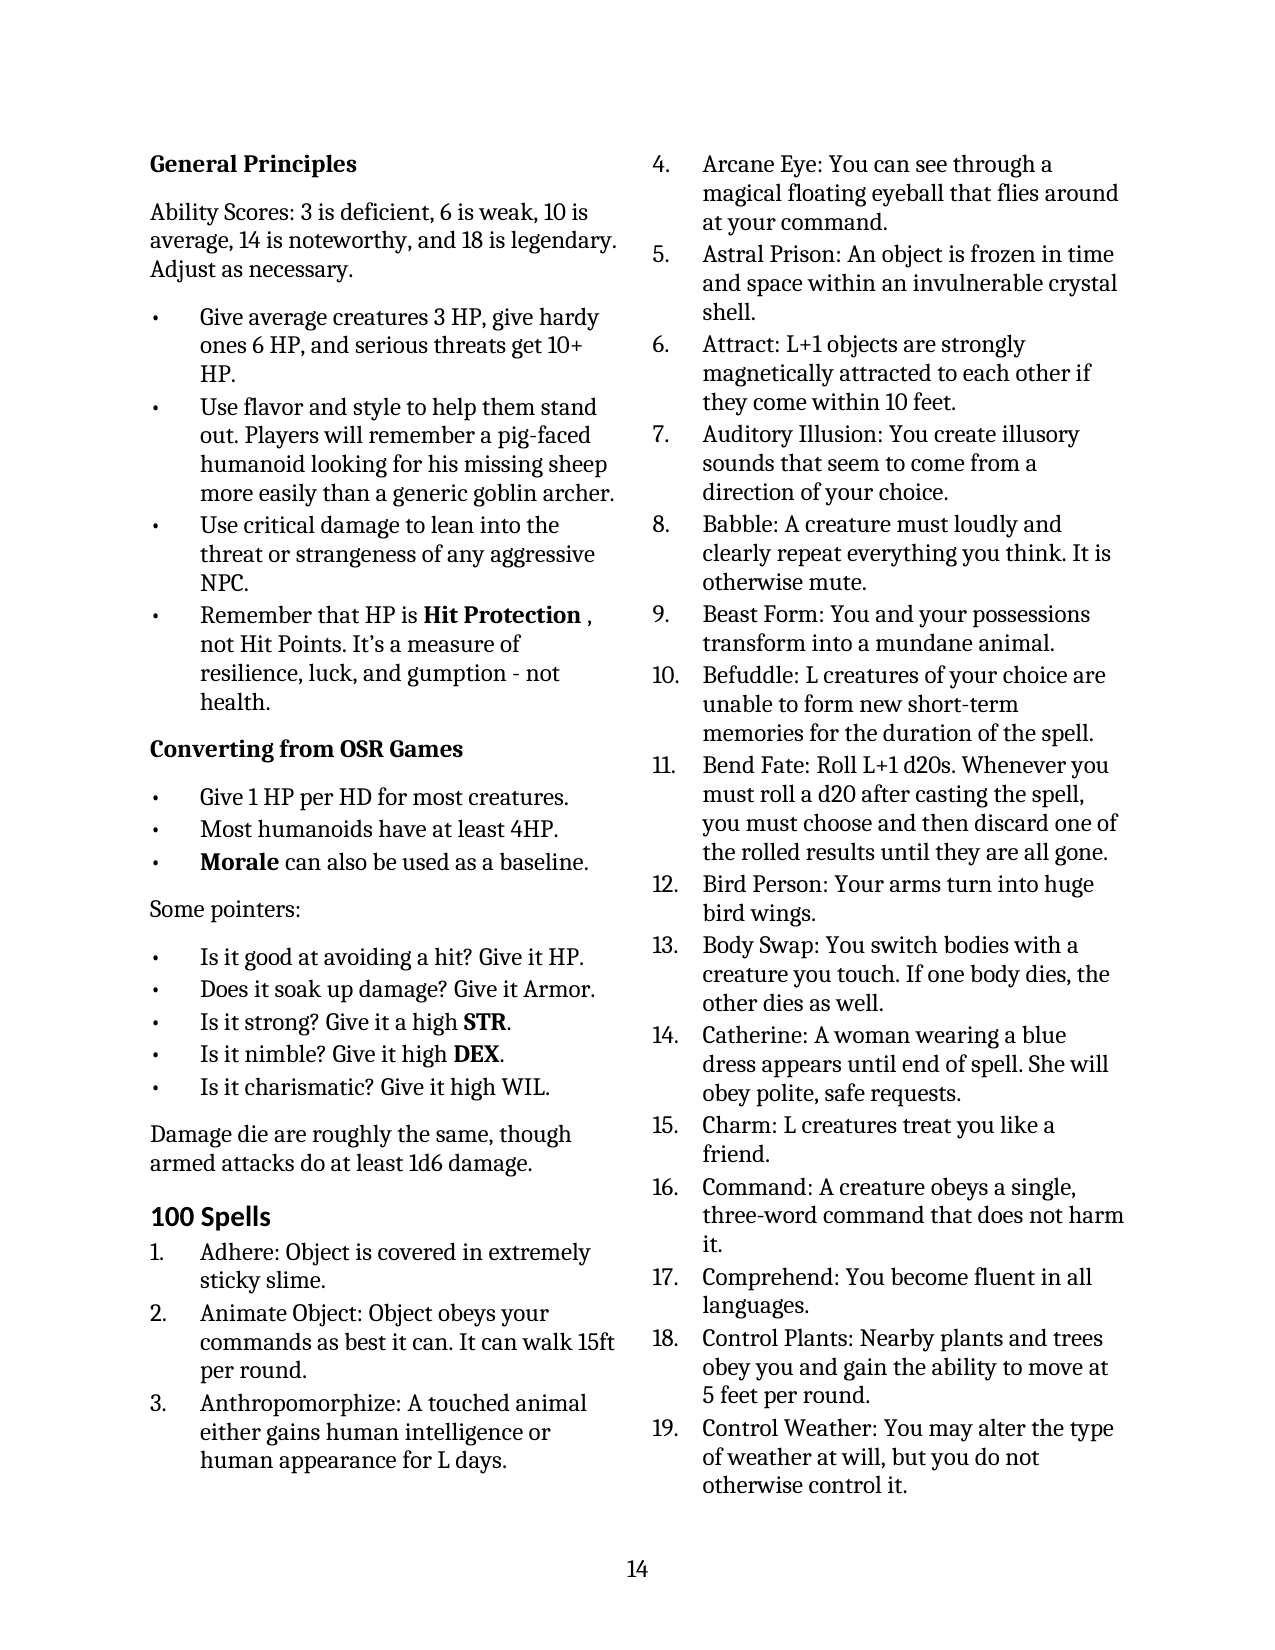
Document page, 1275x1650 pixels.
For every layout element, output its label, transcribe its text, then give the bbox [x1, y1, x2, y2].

text Ability Scores: 3 is deficient, 6 is weak, 10 is average, 14 is noteworthy, and 18 is legendary. Adjust as necessary. [150, 197, 622, 284]
list Use critical damage to lean into the threat or strangeness of any aggressive NPC. [150, 511, 622, 597]
list Arcane Eye: You can see through a magical floating eyeball that flies around at your command. [652, 150, 1125, 236]
subtitle 100 Spells [150, 1198, 622, 1234]
list Morale can also be used as a baseline. [150, 847, 622, 876]
list Babble: A creature must loudly and clearly repeat everything you think. It is otherwise mute. [652, 510, 1125, 596]
list Charm: L creatures treat you like a friend. [652, 1111, 1125, 1169]
list Astral Prison: An object is frozen in time and space within an invulnerable crystal shell. [652, 240, 1125, 326]
list Is it charismatic? Give it high WIL. [150, 1072, 622, 1101]
text Some pointers: [150, 895, 622, 924]
list Catherine: A woman wearing a blue dress appears until end of spell. She will obey polite, safe requests. [652, 1021, 1125, 1107]
list Is it good at avoiding a hit? Give it HP. [150, 942, 622, 971]
list Most humanoids have at least 4HP. [150, 815, 622, 844]
list Is it strong? Give it a high STR. [150, 1007, 622, 1036]
list Is it nimble? Give it high DEX. [150, 1040, 622, 1069]
list Give 1 HP per HD for most creatures. [150, 782, 622, 811]
list Body Swap: You switch bodies with a creature you touch. If one body dies, the other dies as well. [652, 931, 1125, 1017]
list Does it soak up damage? Give it Armor. [150, 975, 622, 1004]
list Anthropomorphize: A touched animal either gains human intelligence or human appearance for L days. [150, 1389, 622, 1475]
list Beast Form: You and your possessions transform into a mundane animal. [652, 600, 1125, 657]
list Befuddle: L creatures of your choice are unable to form new short-term memories for the duration of the spell. [652, 661, 1125, 747]
list Control Plants: Nearby plants and trees obey you and gain the ability to move at 5 feet per round. [652, 1324, 1125, 1410]
text Damage die are roughly the same, though armed attacks do at least 1d6 damage. [150, 1120, 622, 1177]
list Attract: L+1 objects are strongly magnetically attracted to each other if they come within 10 feet. [652, 330, 1125, 416]
list Comprehend: You become fluent in all languages. [652, 1262, 1125, 1320]
list Animate Object: Object obeys your commands as best it can. It can walk 15ft per round. [150, 1299, 622, 1385]
list Bend Fate: Roll L+1 d20s. Whenever you must roll a d20 after casting the spell, you must choose and then discard one of the rolled results until they are all gone. [652, 751, 1125, 866]
list Remember that HP is Hit Protection , not Hit Points. It’s a measure of resilience, luck, and gumption - not health. [150, 601, 622, 716]
text General Principles [150, 150, 622, 179]
list Use flavor and style to help them stand out. Players will remember a pig-faced humanoid looking for his missing sheep more easily than a generic goblin archer. [150, 392, 622, 507]
list Control Weather: You may alter the type of weather at will, but you do not otherwise control it. [652, 1414, 1125, 1500]
list Adhere: Object is covered in extremely sticky slime. [150, 1238, 622, 1295]
text Converting from OSR Games [150, 735, 622, 764]
list Give average creatures 3 HP, give hardy ones 6 HP, and serious threats get 10+ HP. [150, 302, 622, 389]
list Auditory Illusion: You create illusory sounds that seem to come from a direction of your choice. [652, 420, 1125, 506]
list Bird Person: Your arms turn into huge bird wings. [652, 870, 1125, 927]
list Command: A creature obeys a single, three-word command that does not harm it. [652, 1172, 1125, 1259]
